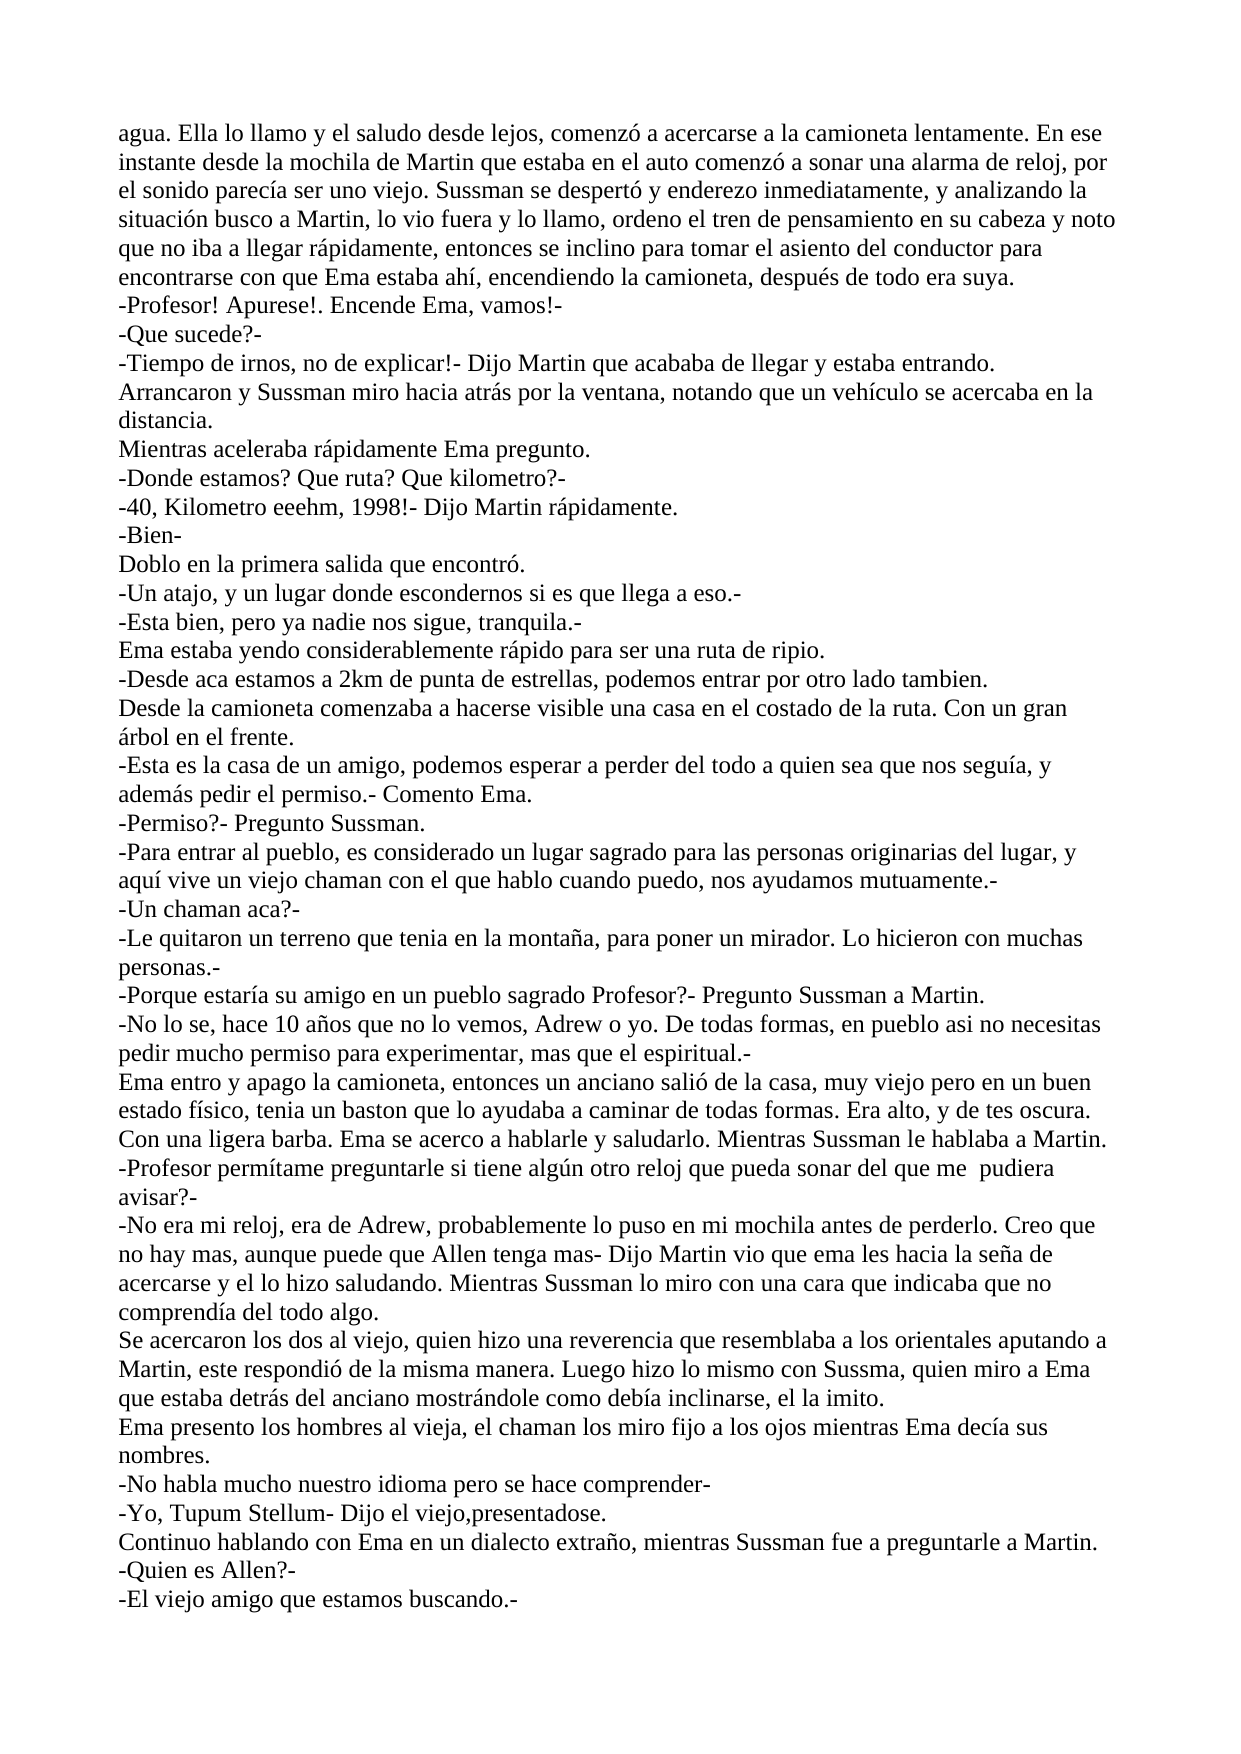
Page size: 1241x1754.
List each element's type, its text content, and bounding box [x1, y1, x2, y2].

text Ema entro y apago la camioneta, entonces un anciano salió de la casa, muy viejo pero en un buen estado físico, tenia un baston que lo ayudaba a caminar de todas formas. Era alto, y de tes oscura. Con una ligera barba. Ema se acerco a hablarle y saludarlo. Mientras Sussman le hablaba a Martin. [118, 1067, 1122, 1153]
text Desde la camioneta comenzaba a hacerse visible una casa en el costado de la ruta. Con un gran árbol en el frente. [118, 693, 1122, 751]
text -Porque estaría su amigo en un pueblo sagrado Profesor?- Pregunto Sussman a Martin. [118, 981, 1122, 1009]
text -Un atajo, y un lugar donde escondernos si es que llega a eso.- [118, 578, 1122, 607]
text -Donde estamos? Que ruta? Que kilometro?- [118, 463, 1122, 492]
text -Que sucede?- [118, 319, 1122, 348]
text Ema presento los hombres al vieja, el chaman los miro fijo a los ojos mientras Ema decía sus nombres. [118, 1412, 1122, 1469]
text -No era mi reloj, era de Adrew, probablemente lo puso en mi mochila antes de perderlo. Creo que no hay mas, aunque puede que Allen tenga mas- Dijo Martin vio que ema les hacia la seña de acercarse y el lo hizo saludando. Mientras Sussman lo miro con una cara que indicaba que no comprendía del todo algo. [118, 1211, 1122, 1326]
text -No lo se, hace 10 años que no lo vemos, Adrew o yo. De todas formas, en pueblo asi no necesitas pedir mucho permiso para experimentar, mas que el espiritual.- [118, 1009, 1122, 1067]
text -Para entrar al pueblo, es considerado un lugar sagrado para las personas originarias del lugar, y aquí vive un viejo chaman con el que hablo cuando puedo, nos ayudamos mutuamente.- [118, 837, 1122, 894]
text -Esta es la casa de un amigo, podemos esperar a perder del todo a quien sea que nos seguía, y además pedir el permiso.- Comento Ema. [118, 751, 1122, 808]
text -Permiso?- Pregunto Sussman. [118, 808, 1122, 837]
text -Desde aca estamos a 2km de punta de estrellas, podemos entrar por otro lado tambien. [118, 664, 1122, 693]
text Mientras aceleraba rápidamente Ema pregunto. [118, 434, 1122, 463]
text -El viejo amigo que estamos buscando.- [118, 1584, 1122, 1613]
text Doblo en la primera salida que encontró. [118, 549, 1122, 578]
text Ema estaba yendo considerablemente rápido para ser una ruta de ripio. [118, 636, 1122, 664]
text -Le quitaron un terreno que tenia en la montaña, para poner un mirador. Lo hicieron con muchas personas.- [118, 923, 1122, 981]
text Arrancaron y Sussman miro hacia atrás por la ventana, notando que un vehículo se acercaba en la distancia. [118, 377, 1122, 434]
text -40, Kilometro eeehm, 1998!- Dijo Martin rápidamente. [118, 492, 1122, 521]
text agua. Ella lo llamo y el saludo desde lejos, comenzó a acercarse a la camioneta lentamente. En ese instante desde la mochila de Martin que estaba en el auto comenzó a sonar una alarma de reloj, por el sonido parecía ser uno viejo. Sussman se despertó y enderezo inmediatamente, y analizando la situación busco a Martin, lo vio fuera y lo llamo, ordeno el tren de pensamiento en su cabeza y noto que no iba a llegar rápidamente, entonces se inclino para tomar el asiento del conductor para encontrarse con que Ema estaba ahí, encendiendo la camioneta, después de todo era suya. [118, 118, 1122, 291]
text -Bien- [118, 521, 1122, 549]
text -Quien es Allen?- [118, 1556, 1122, 1584]
text -Profesor permítame preguntarle si tiene algún otro reloj que pueda sonar del que me pudiera avisar?- [118, 1153, 1122, 1211]
text -Profesor! Apurese!. Encende Ema, vamos!- [118, 291, 1122, 319]
text Se acercaron los dos al viejo, quien hizo una reverencia que resemblaba a los orientales aputando a Martin, este respondió de la misma manera. Luego hizo lo mismo con Sussma, quien miro a Ema que estaba detrás del anciano mostrándole como debía inclinarse, el la imito. [118, 1326, 1122, 1412]
text -Un chaman aca?- [118, 894, 1122, 923]
text -Tiempo de irnos, no de explicar!- Dijo Martin que acababa de llegar y estaba entrando. [118, 348, 1122, 377]
text -Esta bien, pero ya nadie nos sigue, tranquila.- [118, 607, 1122, 636]
text -No habla mucho nuestro idioma pero se hace comprender- [118, 1469, 1122, 1498]
text Continuo hablando con Ema en un dialecto extraño, mientras Sussman fue a preguntarle a Martin. [118, 1527, 1122, 1556]
text -Yo, Tupum Stellum- Dijo el viejo,presentadose. [118, 1498, 1122, 1527]
